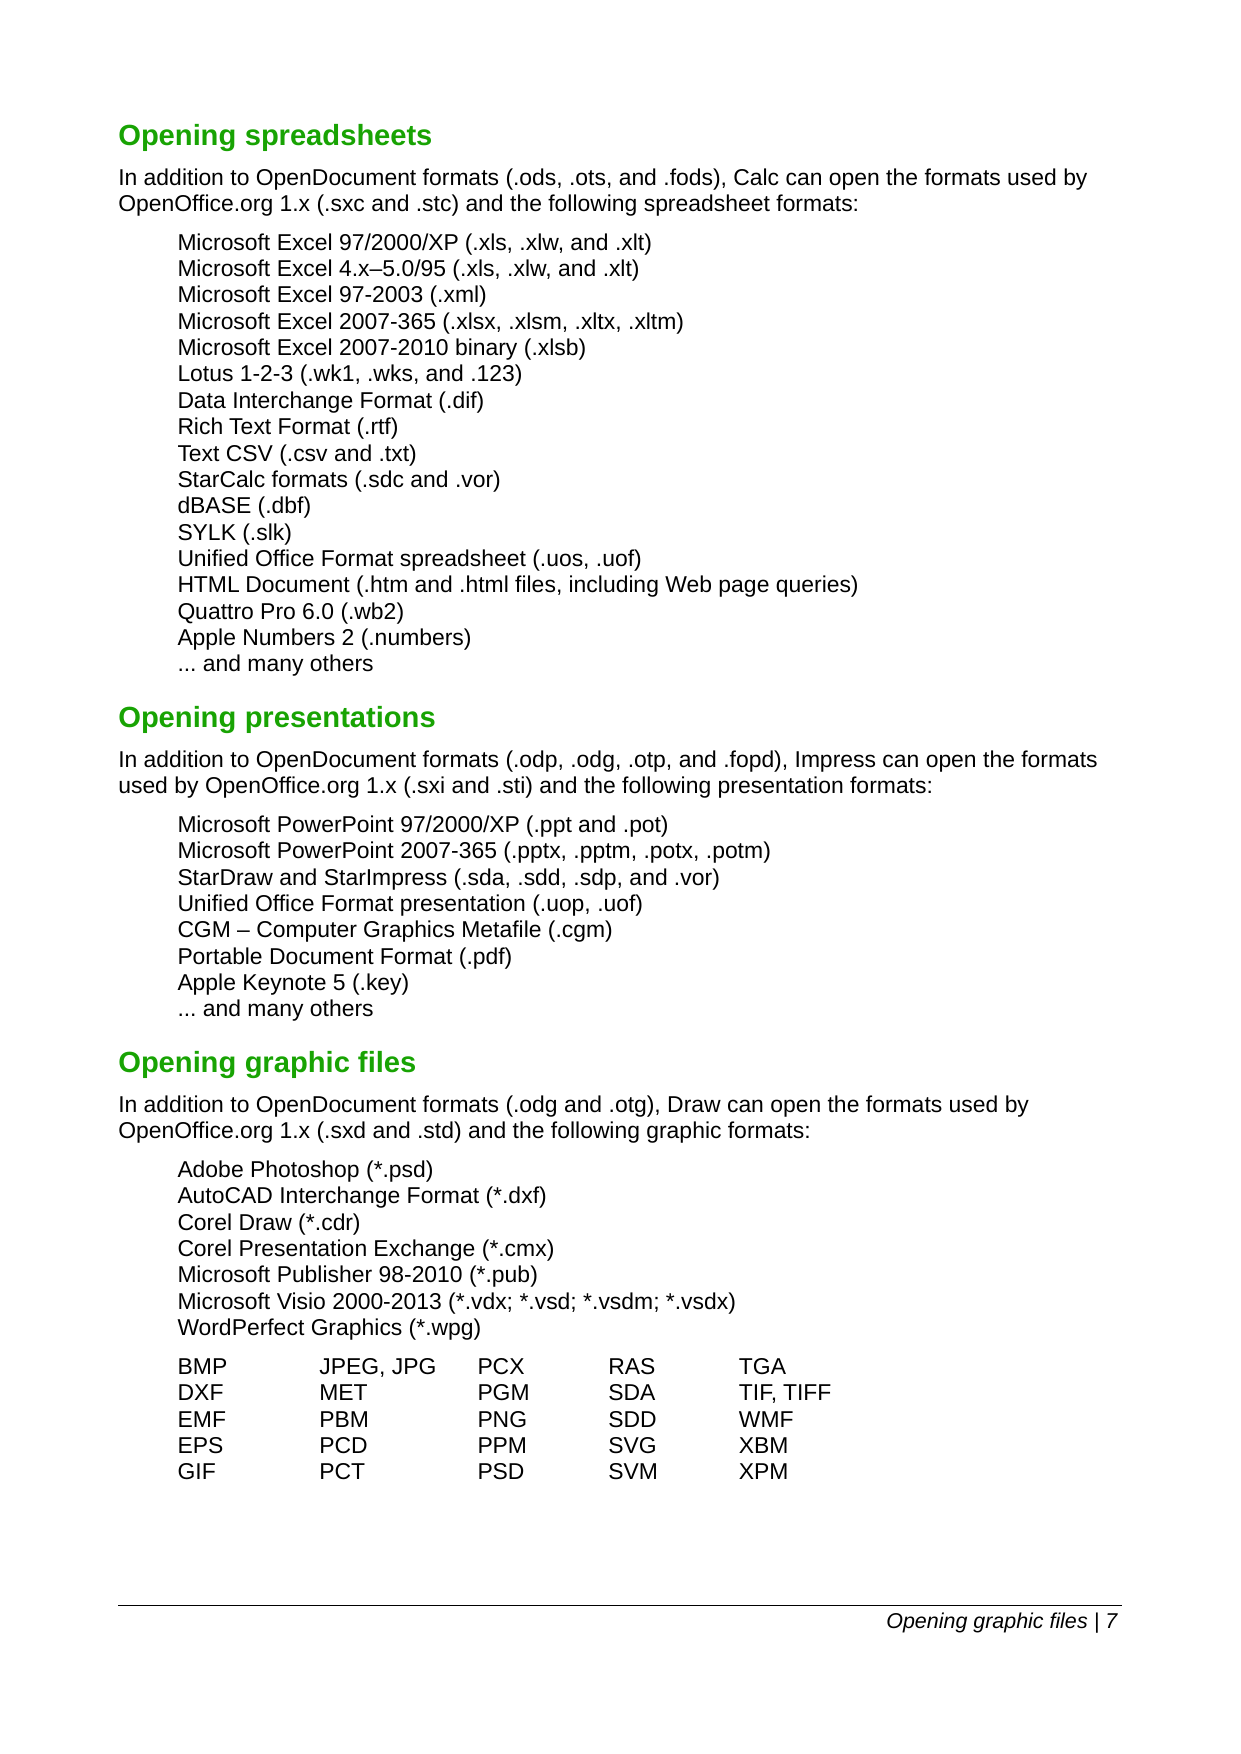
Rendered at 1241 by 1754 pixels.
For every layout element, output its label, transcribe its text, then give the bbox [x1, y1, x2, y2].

list In addition to OpenDocument formats (.odp, .odg, .otp, and .fopd), Impress can open the formats used by OpenOffice.org 1.x (.sxi and .sti) and the following presentation formats: [118, 746, 1122, 798]
table_cell WMF [739, 1406, 898, 1432]
table_cell PPM [477, 1432, 608, 1458]
table_cell DXF [178, 1379, 319, 1406]
text Adobe Photoshop (*.psd) AutoCAD Interchange Format (*.dxf) Corel Draw (*.cdr) Corel Presentation Exchange (*.cmx) Microsoft Publisher 98-2010 (*.pub) Microsoft Visio 2000-2013 (*.vdx; *.vsd; *.vsdm; *.vsdx) WordPerfect Graphics (*.wpg) [177, 1156, 1122, 1340]
table_cell PCT [319, 1458, 477, 1489]
table_header RAS [608, 1353, 739, 1379]
table_cell PNG [477, 1406, 608, 1432]
table_cell MET [319, 1379, 477, 1406]
subtitle Opening graphic files [118, 1045, 1122, 1079]
text In addition to OpenDocument formats (.odg and .otg), Draw can open the formats used by OpenOffice.org 1.x (.sxd and .std) and the following graphic formats: [118, 1091, 1122, 1143]
table_cell SVG [608, 1432, 739, 1458]
text Microsoft Excel 97/2000/XP (.xls, .xlw, and .xlt) Microsoft Excel 4.x–5.0/95 (.xls, .xlw, and .xlt) Microsoft Excel 97-2003 (.xml) Microsoft Excel 2007-365 (.xlsx, .xlsm, .xltx, .xltm) Microsoft Excel 2007-2010 binary (.xlsb) Lotus 1-2-3 (.wk1, .wks, and .123) Data Interchange Format (.dif) Rich Text Format (.rtf) Text CSV (.csv and .txt) StarCalc formats (.sdc and .vor) dBASE (.dbf) SYLK (.slk) Unified Office Format spreadsheet (.uos, .uof) HTML Document (.htm and .html files, including Web page queries) Quattro Pro 6.0 (.wb2) Apple Numbers 2 (.numbers) ... and many others [177, 229, 1122, 677]
table_cell SVM [608, 1458, 739, 1489]
table_cell GIF [178, 1458, 319, 1489]
table_cell TIF, TIFF [739, 1379, 898, 1406]
table_cell SDA [608, 1379, 739, 1406]
text Microsoft PowerPoint 97/2000/XP (.ppt and .pot) Microsoft PowerPoint 2007-365 (.pptx, .pptm, .potx, .potm) StarDraw and StarImpress (.sda, .sdd, .sdp, and .vor) Unified Office Format presentation (.uop, .uof) CGM – Computer Graphics Metafile (.cgm) Portable Document Format (.pdf) Apple Keynote 5 (.key) ... and many others [177, 811, 1122, 1022]
table_cell SDD [608, 1406, 739, 1432]
list In addition to OpenDocument formats (.ods, .ots, and .fods), Calc can open the formats used by OpenOffice.org 1.x (.sxc and .stc) and the following spreadsheet formats: [118, 163, 1122, 216]
table_cell PCD [319, 1432, 477, 1458]
table_cell PSD [477, 1458, 608, 1489]
table_header JPEG, JPG [319, 1353, 477, 1379]
table_cell PBM [319, 1406, 477, 1432]
subtitle Opening presentations [118, 700, 1122, 734]
table_header BMP [178, 1353, 319, 1379]
table_cell EPS [178, 1432, 319, 1458]
table_cell PGM [477, 1379, 608, 1406]
table_cell XPM [739, 1458, 898, 1489]
table_cell XBM [739, 1432, 898, 1458]
table_header TGA [739, 1353, 898, 1379]
subtitle Opening spreadsheets [118, 118, 1122, 152]
table_cell EMF [178, 1406, 319, 1432]
table_header PCX [477, 1353, 608, 1379]
